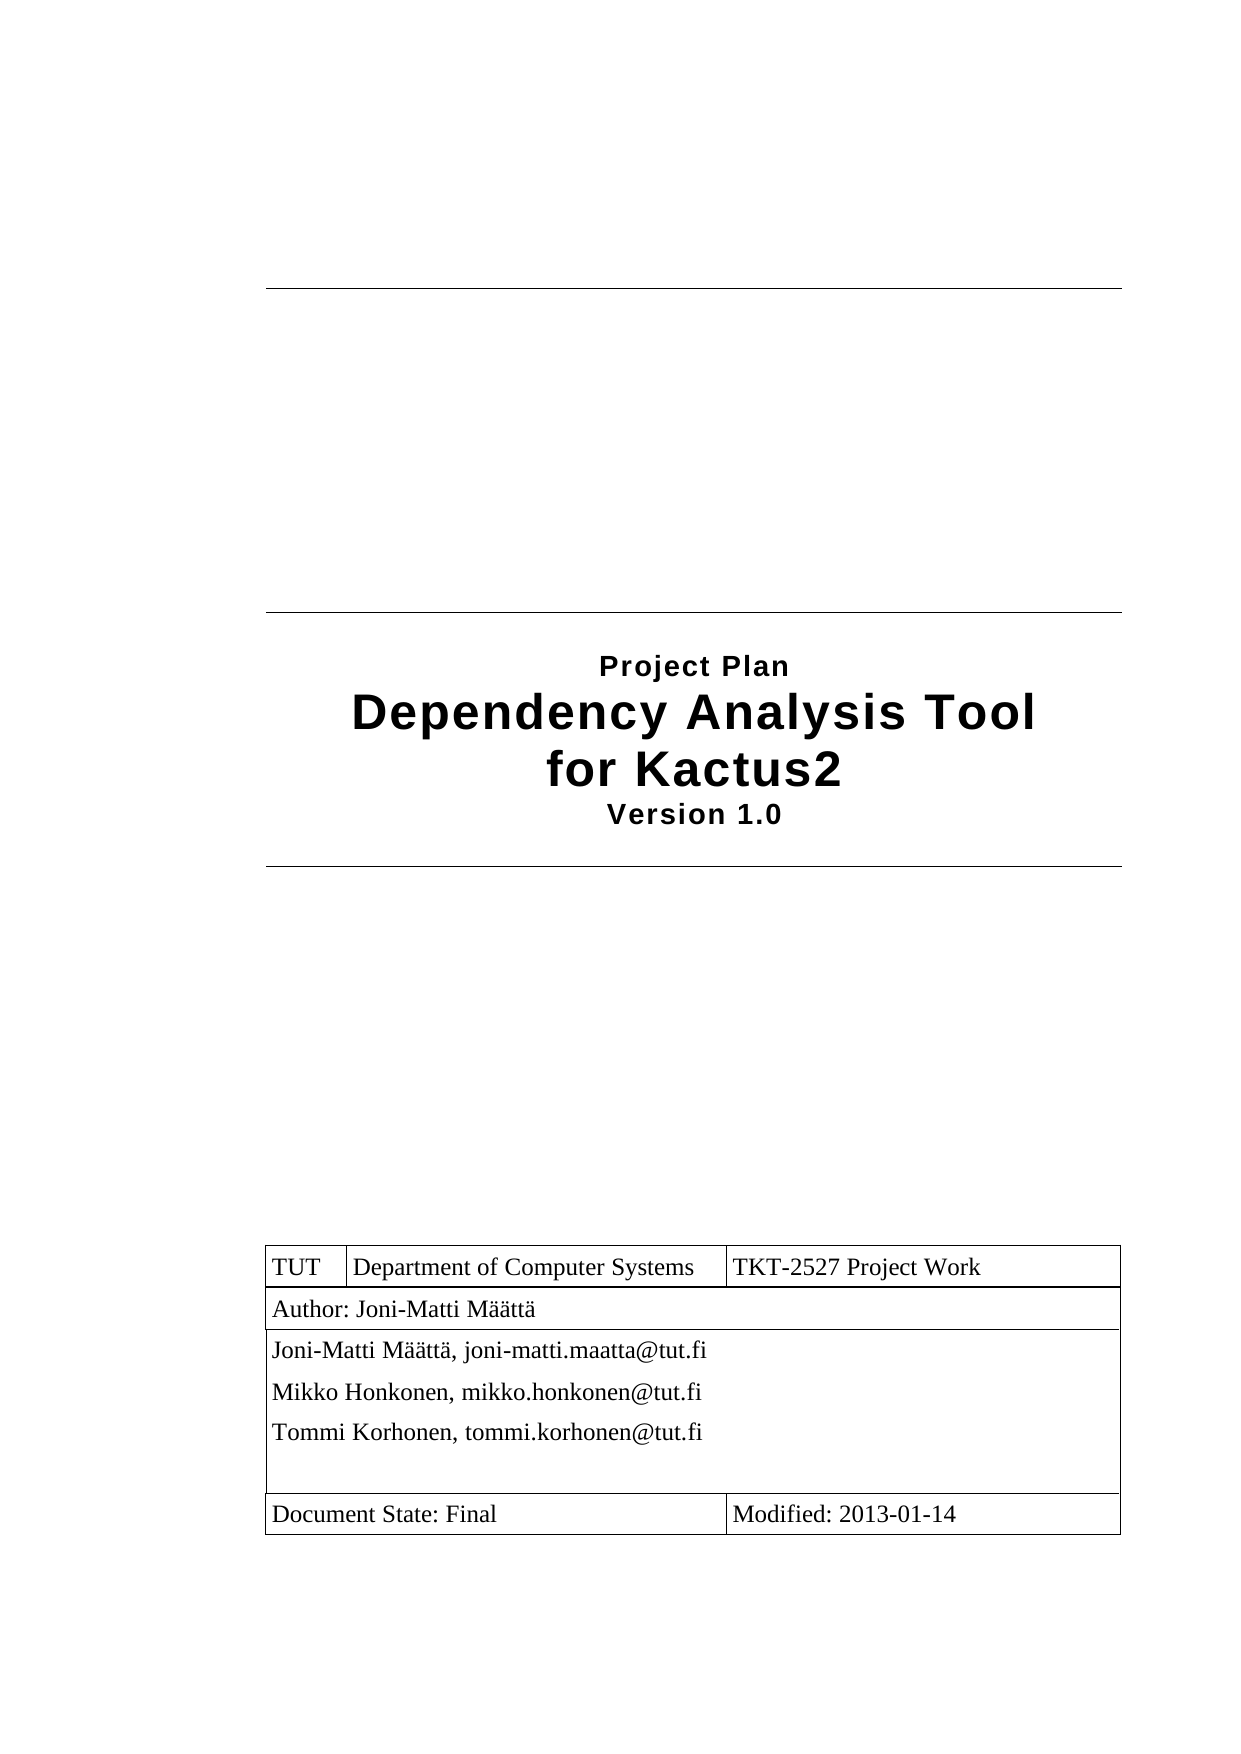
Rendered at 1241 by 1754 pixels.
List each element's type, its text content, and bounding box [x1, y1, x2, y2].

table_cell Modified: 2013-01-14 [727, 1493, 1120, 1534]
list Project Plan [266, 649, 1122, 682]
table_cell Document State: Final [266, 1494, 726, 1534]
list Version 1.0 [266, 797, 1122, 831]
table_cell Author: Joni-Matti Määttä [266, 1288, 1120, 1328]
table_header Department of Computer Systems [347, 1246, 726, 1286]
table_cell Mikko Honkonen, mikko.honkonen@tut.fi [267, 1370, 1120, 1411]
table_cell [267, 1452, 1120, 1493]
list for Kactus2 [266, 740, 1122, 797]
table_cell Joni-Matti Määttä, joni-matti.maatta@tut.fi [267, 1329, 1120, 1370]
table_cell Tommi Korhonen, tommi.korhonen@tut.fi [267, 1411, 1120, 1452]
list Dependency Analysis Tool [266, 682, 1122, 740]
table_header TKT-2527 Project Work [727, 1246, 1120, 1286]
table_header TUT [266, 1246, 346, 1286]
